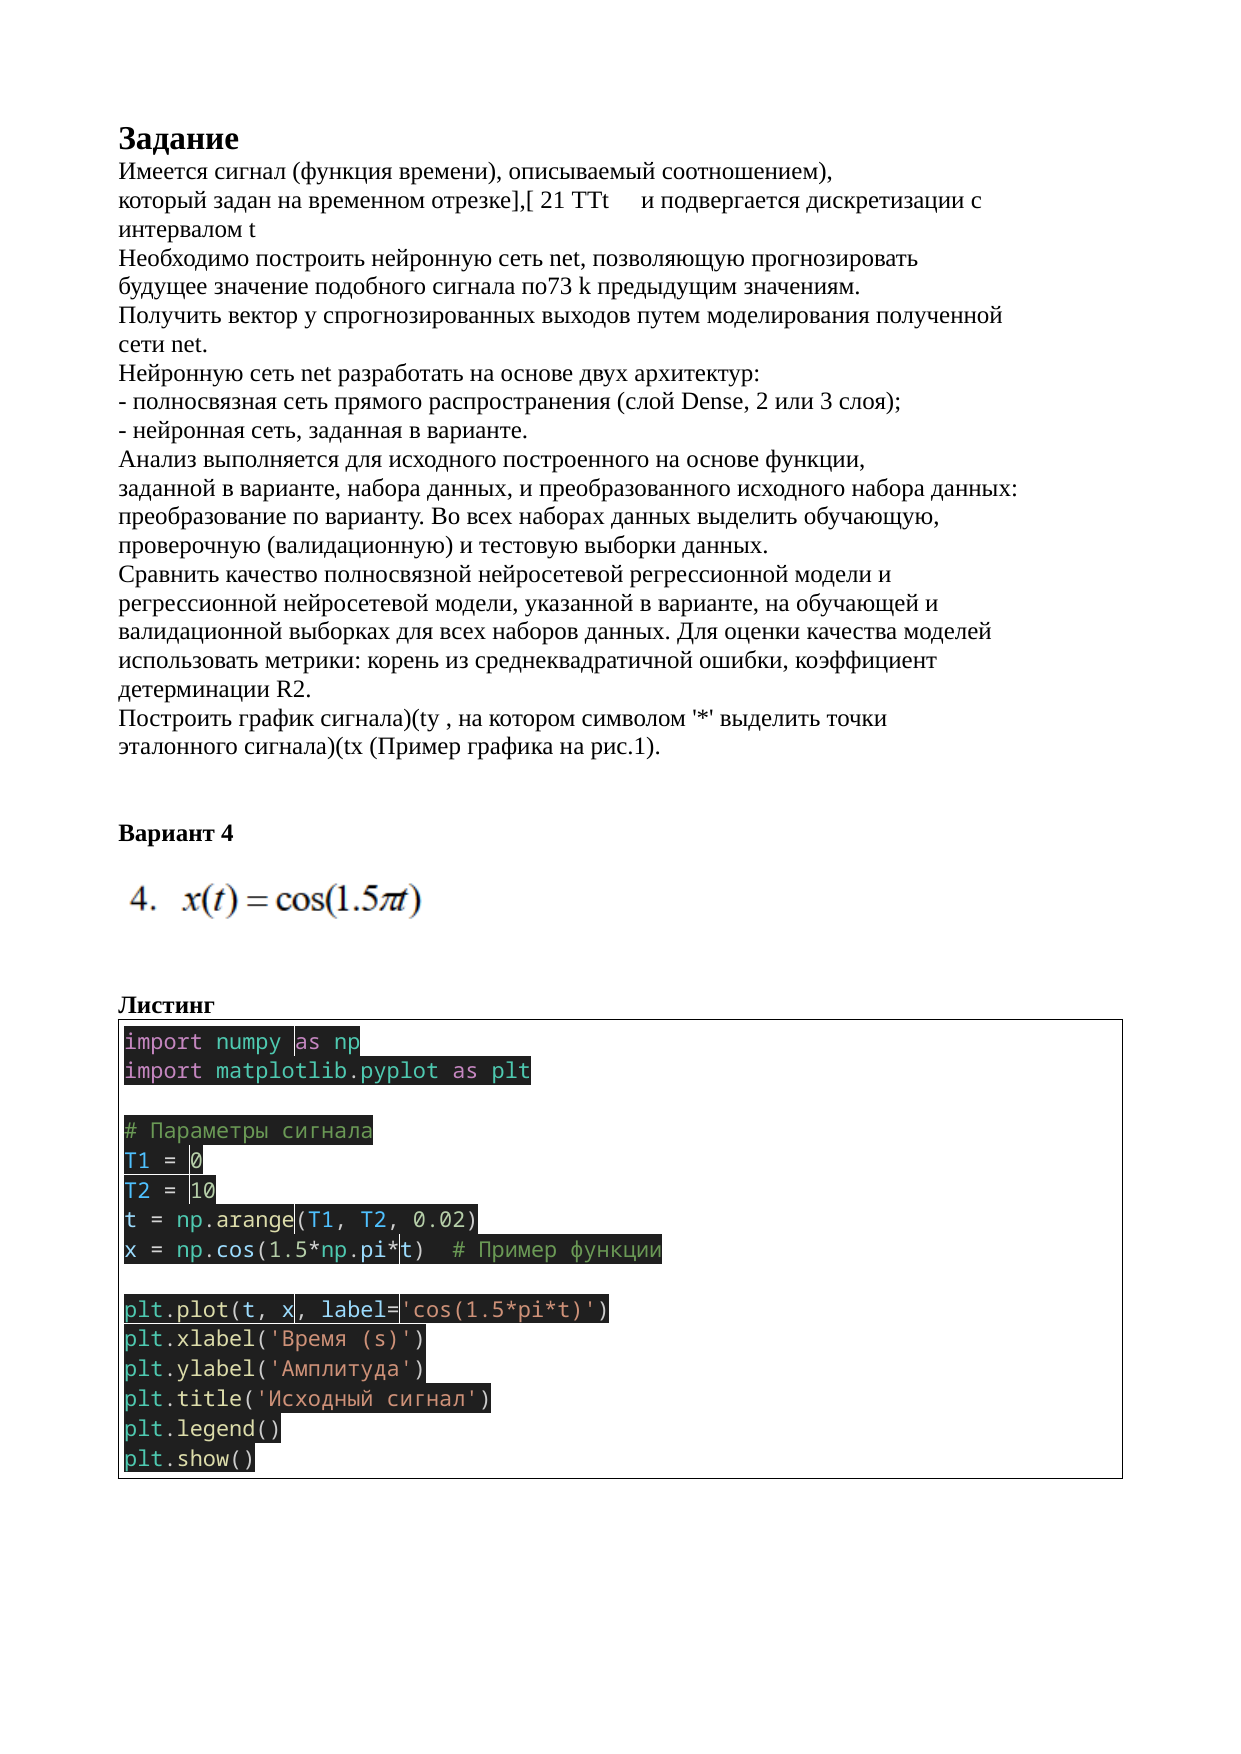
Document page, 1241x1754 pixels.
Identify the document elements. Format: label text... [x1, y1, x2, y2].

text Нейронную сеть net разработать на основе двух архитектур: [118, 358, 1122, 386]
text Вариант 4 [118, 818, 1122, 846]
text детерминации R2. [118, 674, 1122, 703]
text эталонного сигнала)(tx (Пример графика на рис.1). [118, 731, 1122, 760]
text Построить график сигнала)(ty , на котором символом '*' выделить точки [118, 703, 1122, 731]
text Листинг [118, 990, 1122, 1019]
picture [106, 871, 450, 927]
text Сравнить качество полносвязной нейросетевой регрессионной модели и [118, 559, 1122, 588]
text проверочную (валидационную) и тестовую выборки данных. [118, 530, 1122, 559]
text преобразование по варианту. Во всех наборах данных выделить обучающую, [118, 501, 1122, 530]
text сети net. [118, 329, 1122, 358]
text который задан на временном отрезке],[ 21 TTt  и подвергается дискретизации с [118, 185, 1122, 214]
text Задание [118, 118, 1122, 156]
text Имеется сигнал (функция времени), описываемый соотношением), [118, 156, 1122, 185]
text Необходимо построить нейронную сеть net, позволяющую прогнозировать [118, 243, 1122, 271]
text интервалом t [118, 214, 1122, 243]
text Получить вектор y спрогнозированных выходов путем моделирования полученной [118, 300, 1122, 329]
text валидационной выборках для всех наборов данных. Для оценки качества моделей [118, 616, 1122, 645]
text - нейронная сеть, заданная в варианте. [118, 415, 1122, 444]
text регрессионной нейросетевой модели, указанной в варианте, на обучающей и [118, 588, 1122, 616]
text Анализ выполняется для исходного построенного на основе функции, [118, 444, 1122, 473]
text - полносвязная сеть прямого распространения (слой Dense, 2 или 3 слоя); [118, 386, 1122, 415]
text будущее значение подобного сигнала по73 k предыдущим значениям. [118, 271, 1122, 300]
text заданной в варианте, набора данных, и преобразованного исходного набора данных: [118, 473, 1122, 501]
table_header import numpy as np import matplotlib.pyplot as plt # Параметры сигнала T1 = 0 T2 = 10 t = np.arange(T1, T2, 0.02) x = np.cos(1.5*np.pi*t) # Пример функции plt.plot(t, x, label='cos(1.5*pi*t)') plt.xlabel('Время (s)') plt.ylabel('Амплитуда') plt.title('Исходный сигнал') plt.legend() plt.show() [119, 1020, 1122, 1478]
text использовать метрики: корень из среднеквадратичной ошибки, коэффициент [118, 645, 1122, 674]
